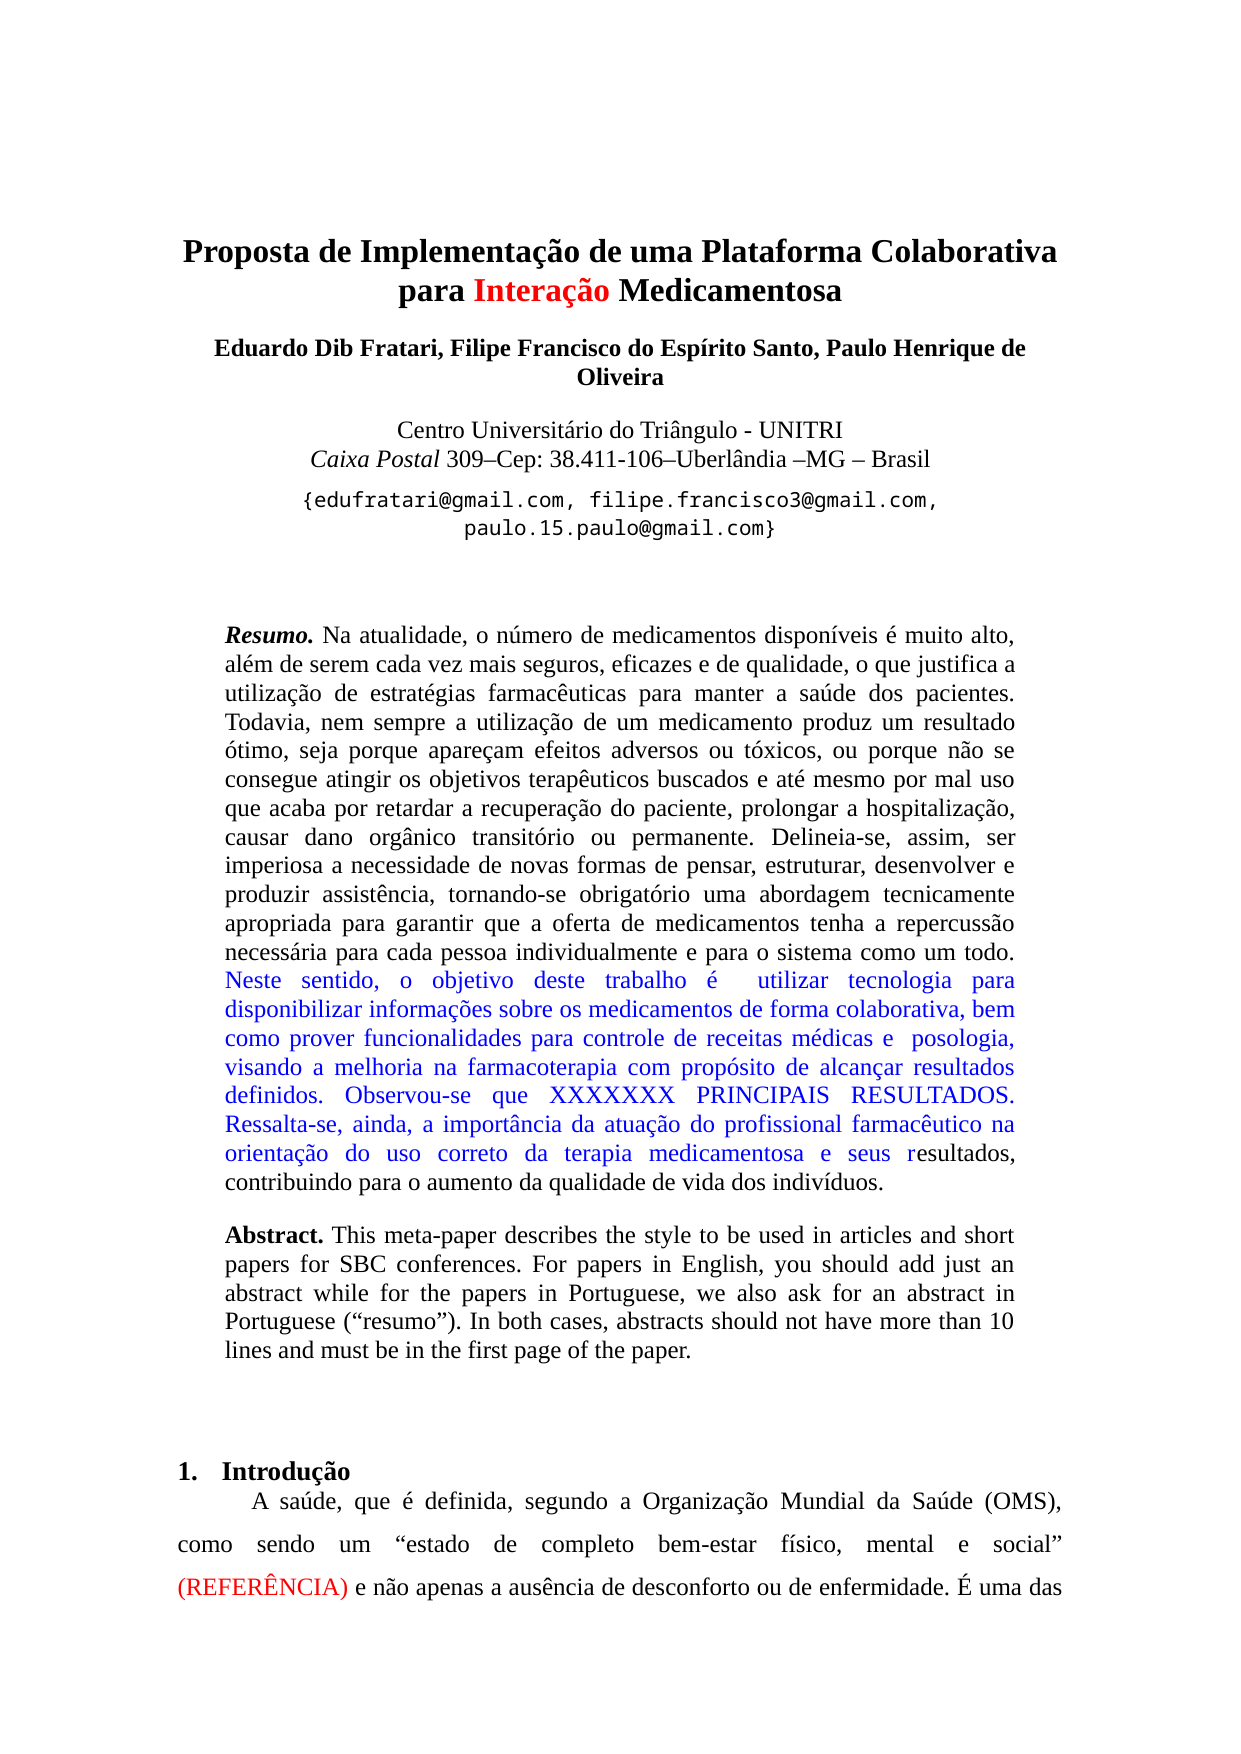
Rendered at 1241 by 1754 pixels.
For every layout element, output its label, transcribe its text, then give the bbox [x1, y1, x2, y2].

text Centro Universitário do Triângulo - UNITRI [177, 415, 1063, 444]
text {edufratari@gmail.com, filipe.francisco3@gmail.com, paulo.15.paulo@gmail.com} [177, 485, 1063, 542]
text Eduardo Dib Fratari, Filipe Francisco do Espírito Santo, Paulo Henrique de Oliveira [177, 333, 1063, 390]
title Introdução [177, 1454, 1063, 1486]
text Resumo. Na atualidade, o número de medicamentos disponíveis é muito alto, além de serem cada vez mais seguros, eficazes e de qualidade, o que justifica a utilização de estratégias farmacêuticas para manter a saúde dos pacientes. Todavia, nem sempre a utilização de um medicamento produz um resultado ótimo, seja porque apareçam efeitos adversos ou tóxicos, ou porque não se consegue atingir os objetivos terapêuticos buscados e até mesmo por mal uso que acaba por retardar a recuperação do paciente, prolongar a hospitalização, causar dano orgânico transitório ou permanente. Delineia-se, assim, ser imperiosa a necessidade de novas formas de pensar, estruturar, desenvolver e produzir assistência, tornando-se obrigatório uma abordagem tecnicamente apropriada para garantir que a oferta de medicamentos tenha a repercussão necessária para cada pessoa individualmente e para o sistema como um todo. Neste sentido, o objetivo deste trabalho é utilizar tecnologia para disponibilizar informações sobre os medicamentos de forma colaborativa, bem como prover funcionalidades para controle de receitas médicas e posologia, visando a melhoria na farmacoterapia com propósito de alcançar resultados definidos. Observou-se que XXXXXXX PRINCIPAIS RESULTADOS. Ressalta-se, ainda, a importância da atuação do profissional farmacêutico na orientação do uso correto da terapia medicamentosa e seus resultados, contribuindo para o aumento da qualidade de vida dos indivíduos. [224, 620, 1016, 1195]
text Abstract. This meta-paper describes the style to be used in articles and short papers for SBC conferences. For papers in English, you should add just an abstract while for the papers in Portuguese, we also ask for an abstract in Portuguese (“resumo”). In both cases, abstracts should not have more than 10 lines and must be in the first page of the paper. [224, 1220, 1016, 1364]
text Caixa Postal 309–Cep: 38.411-106–Uberlândia –MG – Brasil [177, 444, 1063, 473]
text A saúde, que é definida, segundo a Organização Mundial da Saúde (OMS), como sendo um “estado de completo bem-estar físico, mental e social” (REFERÊNCIA) e não apenas a ausência de desconforto ou de enfermidade. É uma das [177, 1486, 1063, 1601]
title Proposta de Implementação de uma Plataforma Colaborativa para Interação Medicamentosa [177, 231, 1063, 308]
